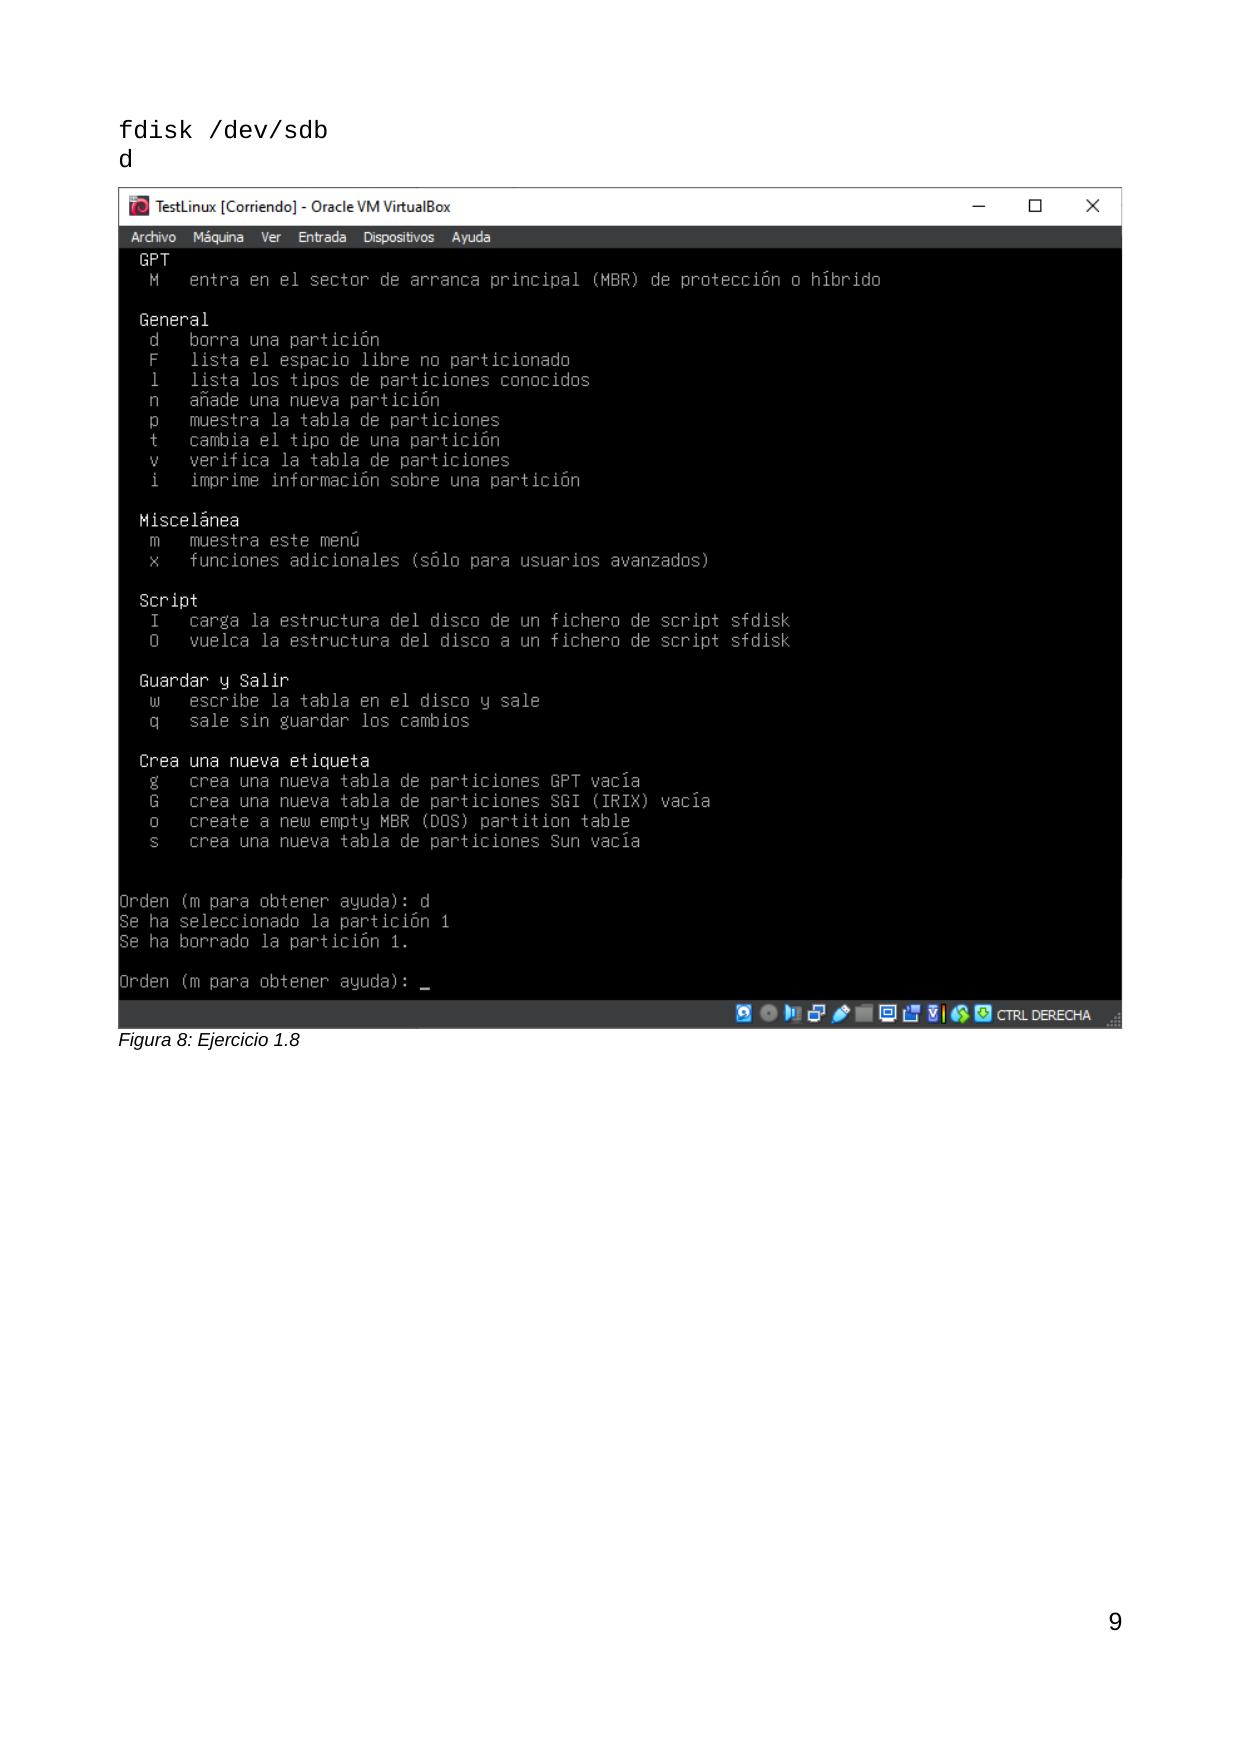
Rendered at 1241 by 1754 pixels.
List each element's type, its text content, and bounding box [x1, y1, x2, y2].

text Figura 8: Ejercicio 1.8 [118, 1029, 1122, 1050]
text d [118, 146, 1122, 175]
text fdisk /dev/sdb [118, 118, 1122, 146]
picture [118, 187, 1123, 1029]
